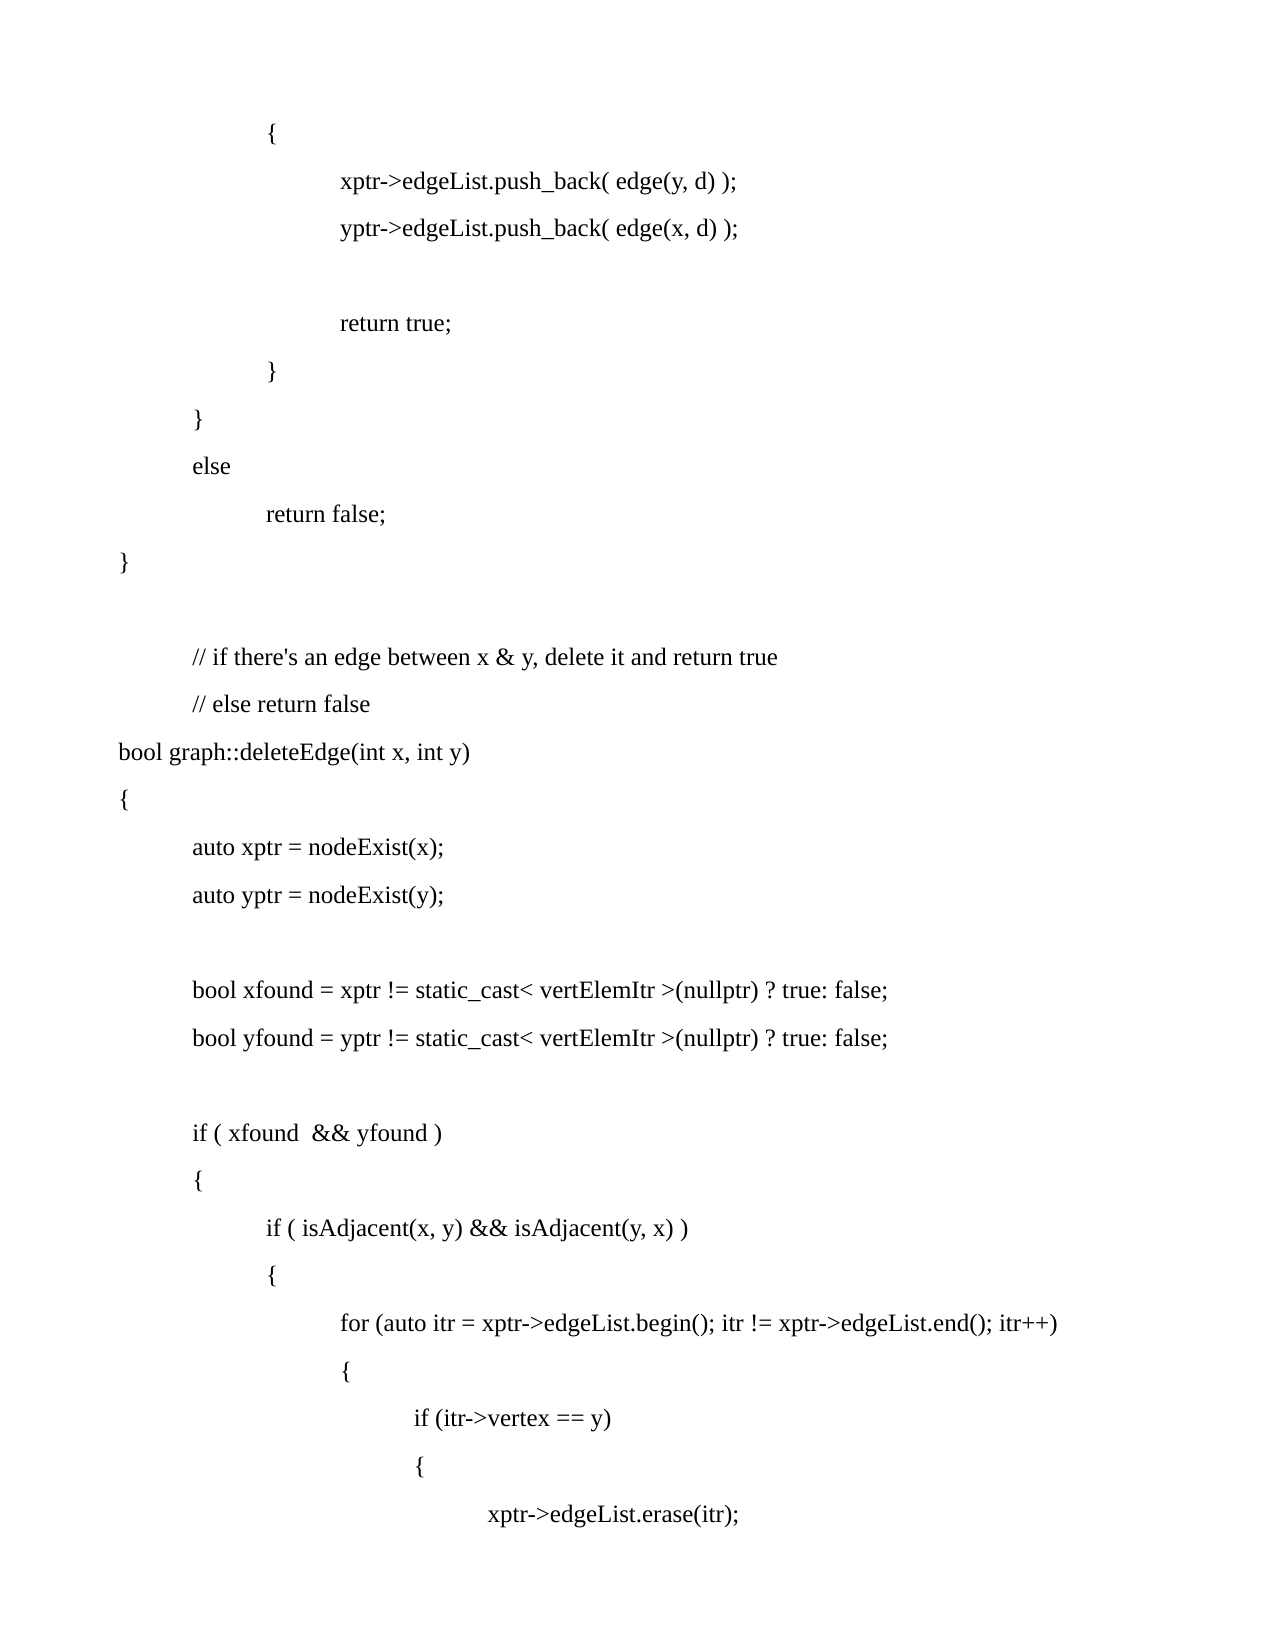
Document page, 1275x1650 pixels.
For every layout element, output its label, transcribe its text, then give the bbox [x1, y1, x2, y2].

text { [118, 784, 1157, 813]
text xptr->edgeList.push_back( edge(y, d) ); [118, 166, 1157, 194]
text { [118, 1451, 1157, 1480]
text bool xfound = xptr != static_cast< vertElemItr >(nullptr) ? true: false; [118, 975, 1157, 1004]
text yptr->edgeList.push_back( edge(x, d) ); [118, 213, 1157, 242]
text bool yfound = yptr != static_cast< vertElemItr >(nullptr) ? true: false; [118, 1023, 1157, 1051]
text xptr->edgeList.erase(itr); [118, 1499, 1157, 1527]
text { [118, 1356, 1157, 1384]
text { [118, 1261, 1157, 1289]
text auto xptr = nodeExist(x); [118, 832, 1157, 861]
text // if there's an edge between x & y, delete it and return true [118, 642, 1157, 671]
text bool graph::deleteEdge(int x, int y) [118, 737, 1157, 766]
text { [118, 118, 1157, 147]
text } [118, 356, 1157, 385]
text auto yptr = nodeExist(y); [118, 880, 1157, 908]
text else [118, 451, 1157, 480]
text } [118, 404, 1157, 432]
text // else return false [118, 689, 1157, 718]
text return true; [118, 308, 1157, 337]
text { [118, 1165, 1157, 1194]
text if ( isAdjacent(x, y) && isAdjacent(y, x) ) [118, 1213, 1157, 1242]
text return false; [118, 499, 1157, 528]
text if ( xfound && yfound ) [118, 1118, 1157, 1147]
text if (itr->vertex == y) [118, 1403, 1157, 1432]
text } [118, 547, 1157, 575]
text for (auto itr = xptr->edgeList.begin(); itr != xptr->edgeList.end(); itr++) [118, 1308, 1157, 1337]
